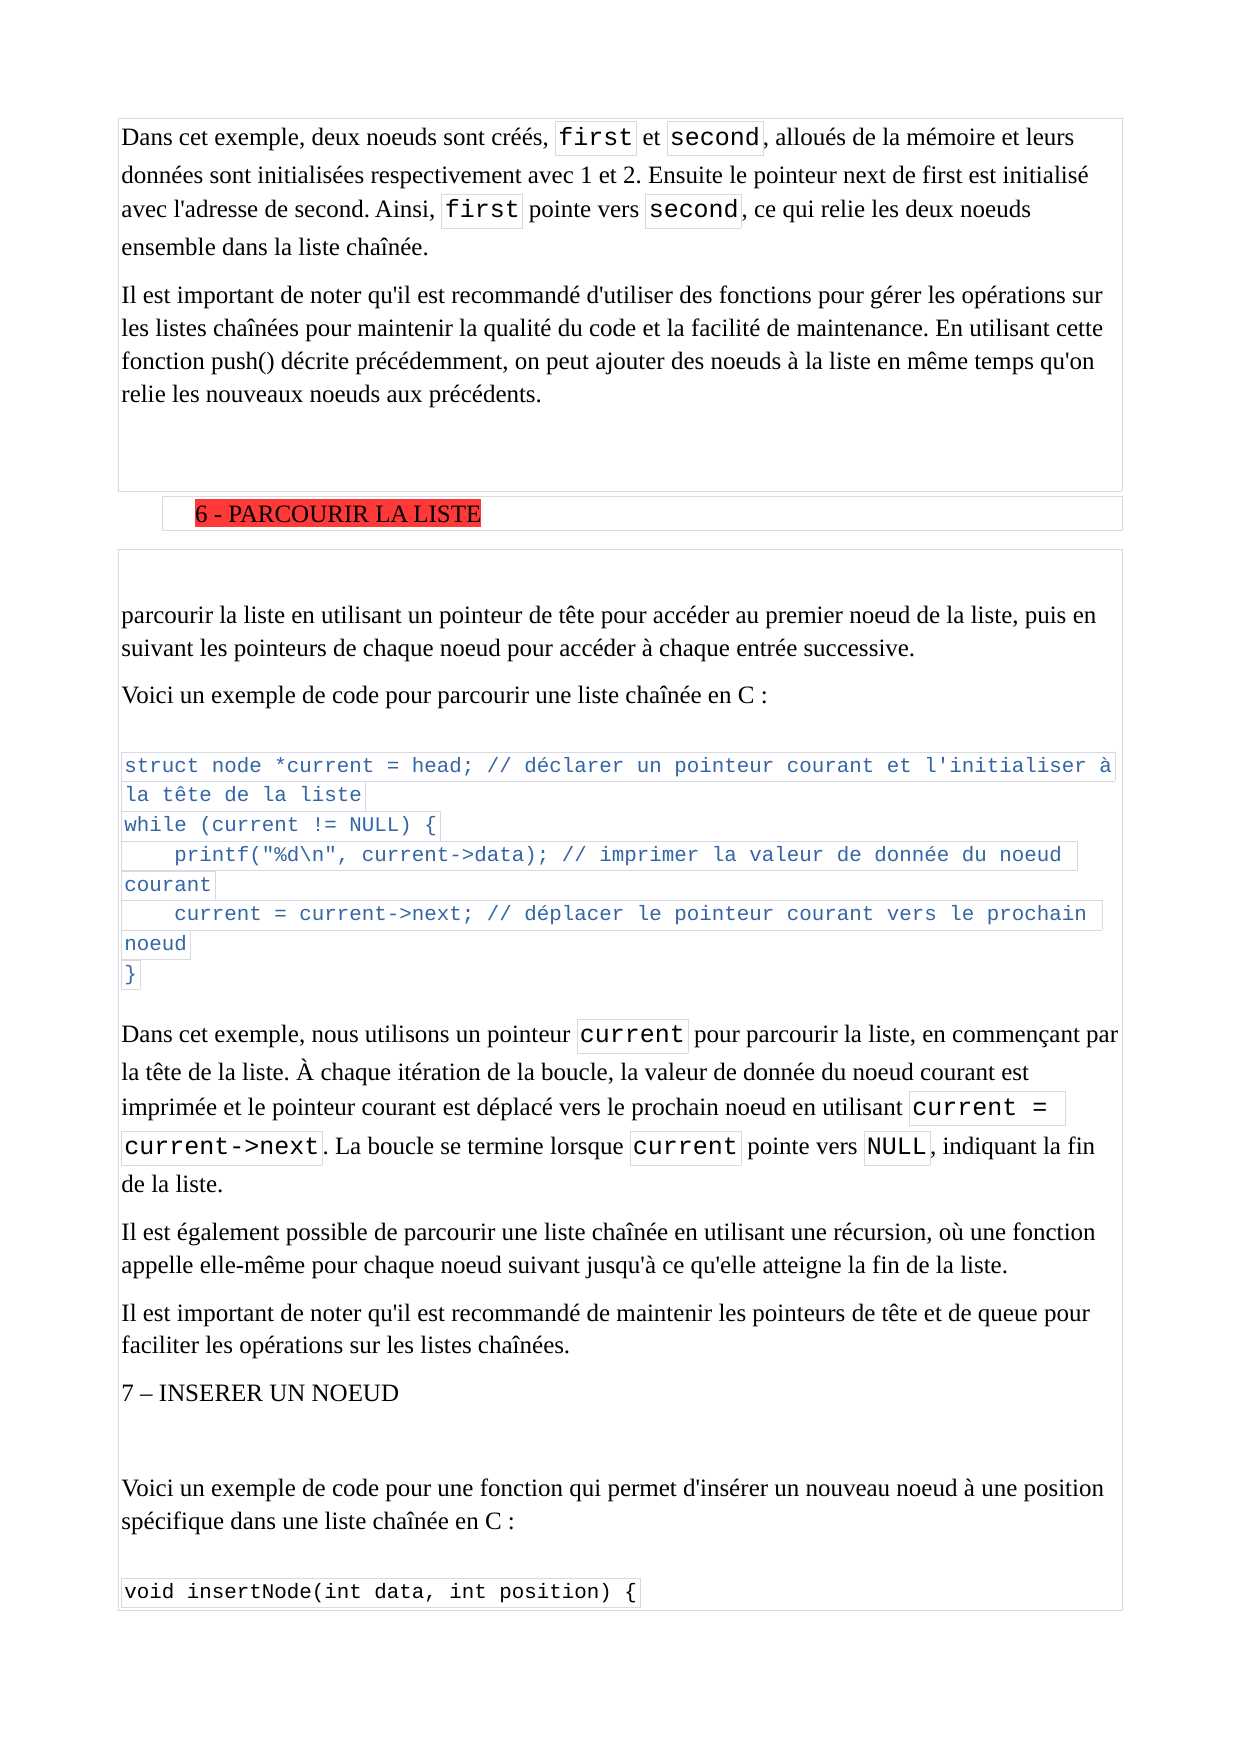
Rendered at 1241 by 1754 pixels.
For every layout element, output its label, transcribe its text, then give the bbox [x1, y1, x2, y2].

text current = current->next; // déplacer le pointeur courant vers le prochain noeud [122, 931, 190, 957]
text void insertNode(int data, int position) { [119, 1575, 1122, 1610]
text Voici un exemple de code pour parcourir une liste chaînée en C : [119, 677, 1122, 709]
text Il est important de noter qu'il est recommandé de maintenir les pointeurs de tête et de queue pour faciliter les opérations sur les listes chaînées. [119, 1294, 1122, 1359]
text while (current != NULL) { [366, 808, 1122, 838]
text 7 – INSERER UN NOEUD [119, 1375, 1122, 1407]
text printf("%d\n", current->data); // imprimer la valeur de donnée du noeud courant [122, 872, 215, 897]
text printf("%d\n", current->data); // imprimer la valeur de donnée du noeud courant [216, 838, 1122, 897]
text Dans cet exemple, nous utilisons un pointeur current pour parcourir la liste, en commençant par la tête de la liste. À chaque itération de la boucle, la valeur de donnée du noeud courant est imprimée et le pointeur courant est déplacé vers le prochain noeud en utilisant current = current->next. La boucle se termine lorsque current pointe vers NULL, indiquant la fin de la liste. [119, 1016, 1122, 1198]
text printf("%d\n", current->data); // imprimer la valeur de donnée du noeud courant [122, 842, 1077, 870]
text Dans cet exemple, deux noeuds sont créés, first et second, alloués de la mémoire et leurs données sont initialisées respectivement avec 1 et 2. Ensuite le pointeur next de first est initialisé avec l'adresse de second. Ainsi, first pointe vers second, ce qui relie les deux noeuds ensemble dans la liste chaînée. [119, 119, 1122, 261]
text Il est important de noter qu'il est recommandé d'utiliser des fonctions pour gérer les opérations sur les listes chaînées pour maintenir la qualité du code et la facilité de maintenance. En utilisant cette fonction push() décrite précédemment, on peut ajouter des noeuds à la liste en même temps qu'on relie les nouveaux noeuds aux précédents. [119, 277, 1122, 408]
text [141, 957, 1122, 989]
text current = current->next; // déplacer le pointeur courant vers le prochain noeud [191, 897, 1122, 957]
text } [122, 961, 140, 989]
text while (current != NULL) { [122, 812, 440, 838]
text Voici un exemple de code pour une fonction qui permet d'insérer un nouveau noeud à une position spécifique dans une liste chaînée en C : [119, 1470, 1122, 1535]
text struct node *current = head; // déclarer un pointeur courant et l'initialiser à la tête de la liste [119, 749, 1122, 808]
list 6 - PARCOURIR LA LISTE [163, 497, 1122, 530]
text Il est également possible de parcourir une liste chaînée en utilisant une récursion, où une fonction appelle elle-même pour chaque noeud suivant jusqu'à ce qu'elle atteigne la fin de la liste. [119, 1214, 1122, 1279]
text parcourir la liste en utilisant un pointeur de tête pour accéder au premier noeud de la liste, puis en suivant les pointeurs de chaque noeud pour accéder à chaque entrée successive. [119, 597, 1122, 662]
text current = current->next; // déplacer le pointeur courant vers le prochain noeud [122, 901, 1102, 930]
